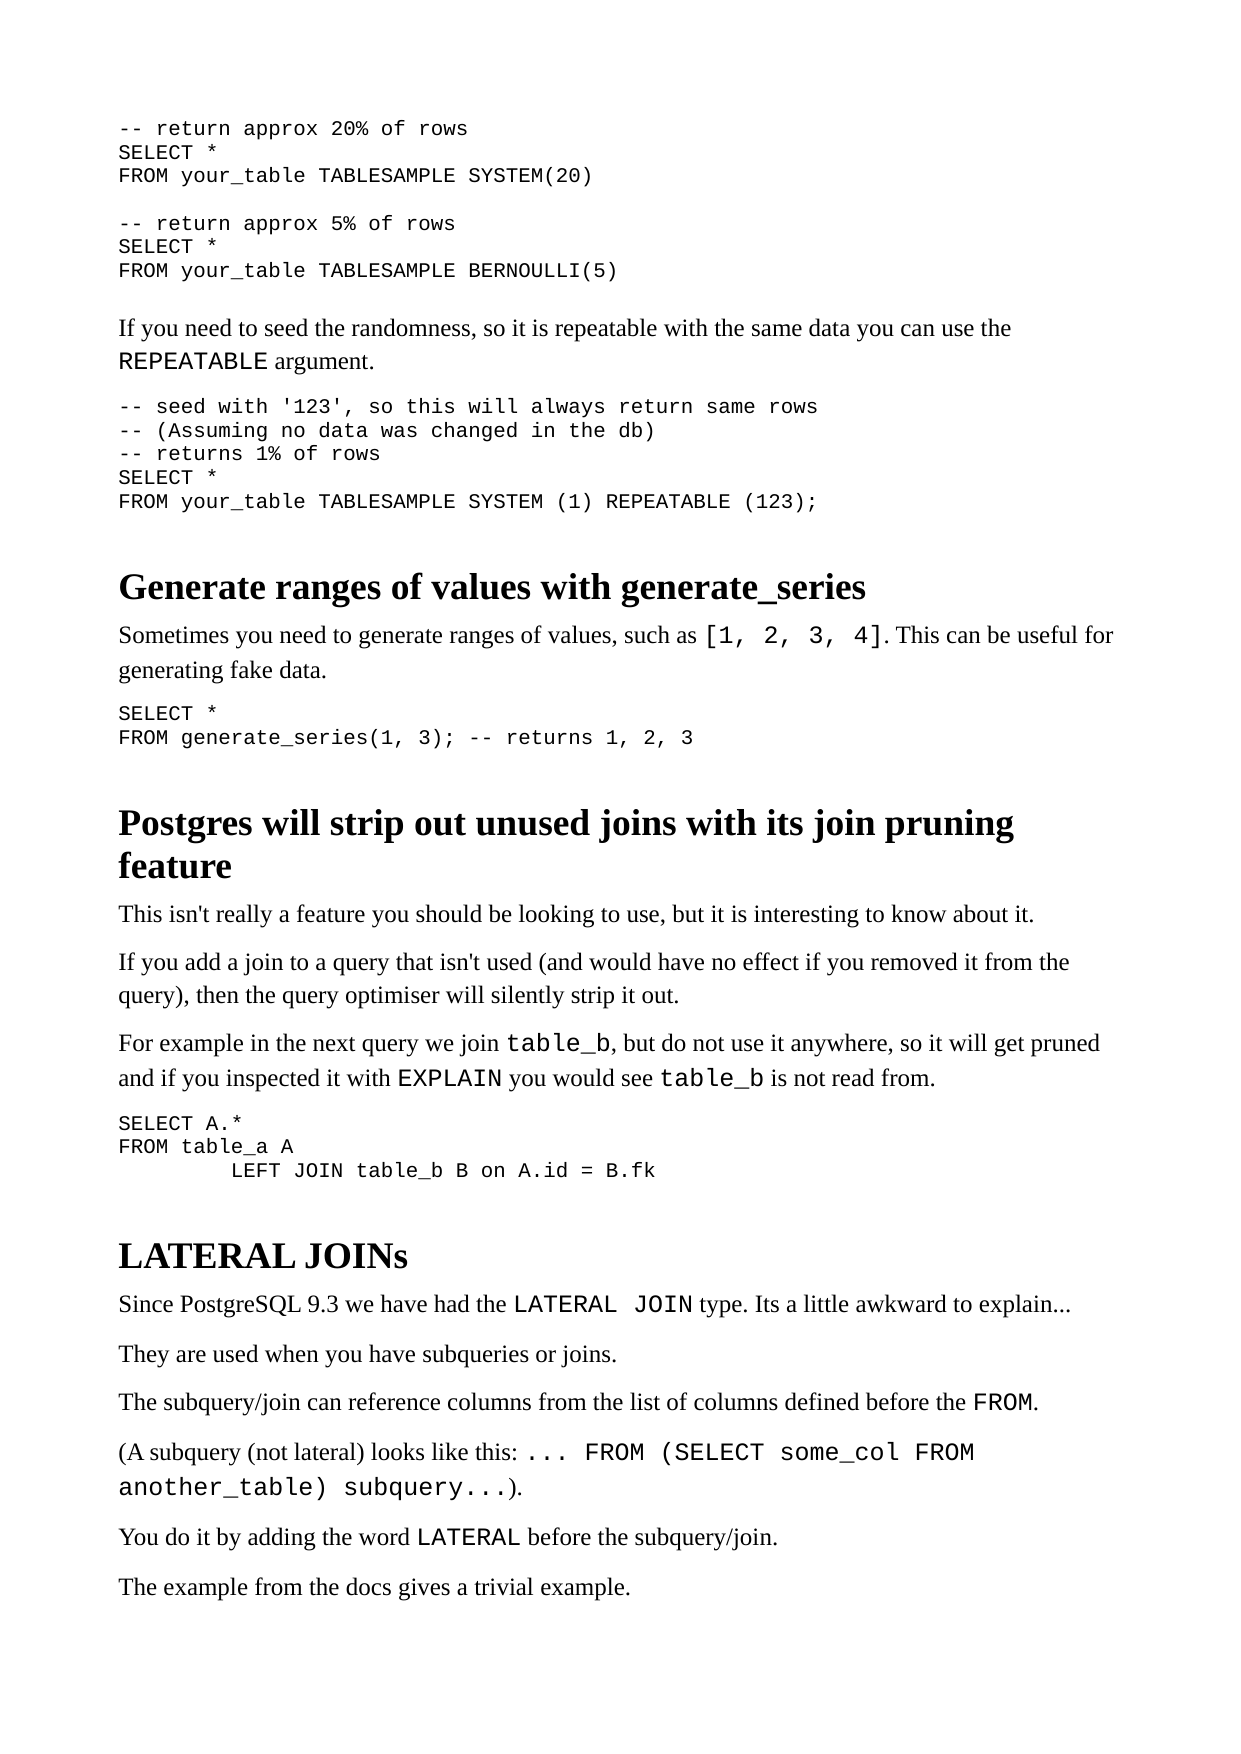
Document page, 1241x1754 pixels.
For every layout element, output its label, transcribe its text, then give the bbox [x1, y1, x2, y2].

text The subquery/join can reference columns from the list of columns defined before the FROM. [118, 1387, 1122, 1418]
text -- seed with '123', so this will always return same rows [118, 396, 1122, 420]
text Since PostgreSQL 9.3 we have had the LATERAL JOIN type. Its a little awkward to explain... [118, 1289, 1122, 1320]
text Sometimes you need to generate ranges of values, such as [1, 2, 3, 4]. This can be useful for generating fake data. [118, 620, 1122, 684]
text SELECT * [118, 142, 1122, 165]
text FROM your_table TABLESAMPLE BERNOULLI(5) [118, 260, 1122, 284]
text If you need to seed the randomness, so it is repeatable with the same data you can use the REPEATABLE argument. [118, 313, 1122, 377]
text FROM your_table TABLESAMPLE SYSTEM(20) [118, 165, 1122, 189]
text You do it by adding the word LATERAL before the subquery/join. [118, 1522, 1122, 1553]
text -- return approx 20% of rows [118, 118, 1122, 142]
subtitle Generate ranges of values with generate_series [118, 565, 1122, 608]
text The example from the docs gives a trivial example. [118, 1572, 1122, 1601]
text -- returns 1% of rows [118, 443, 1122, 467]
text FROM your_table TABLESAMPLE SYSTEM (1) REPEATABLE (123); [118, 491, 1122, 514]
text SELECT * [118, 467, 1122, 491]
subtitle Postgres will strip out unused joins with its join pruning feature [118, 801, 1122, 887]
text SELECT * [118, 236, 1122, 260]
text SELECT A.* [118, 1113, 1122, 1136]
text SELECT * [118, 703, 1122, 727]
text -- return approx 5% of rows [118, 213, 1122, 236]
subtitle LATERAL JOINs [118, 1234, 1122, 1277]
text -- (Assuming no data was changed in the db) [118, 420, 1122, 443]
text (A subquery (not lateral) looks like this: ... FROM (SELECT some_col FROM another_table) subquery...). [118, 1437, 1122, 1503]
text They are used when you have subqueries or joins. [118, 1339, 1122, 1368]
text This isn't really a feature you should be looking to use, but it is interesting to know about it. [118, 899, 1122, 928]
text FROM table_a A [118, 1136, 1122, 1160]
text For example in the next query we join table_b, but do not use it anywhere, so it will get pruned and if you inspected it with EXPLAIN you would see table_b is not read from. [118, 1028, 1122, 1093]
text If you add a join to a query that isn't used (and would have no effect if you removed it from the query), then the query optimiser will silently strip it out. [118, 947, 1122, 1009]
text LEFT JOIN table_b B on A.id = B.fk [118, 1160, 1122, 1184]
text FROM generate_series(1, 3); -- returns 1, 2, 3 [118, 727, 1122, 750]
